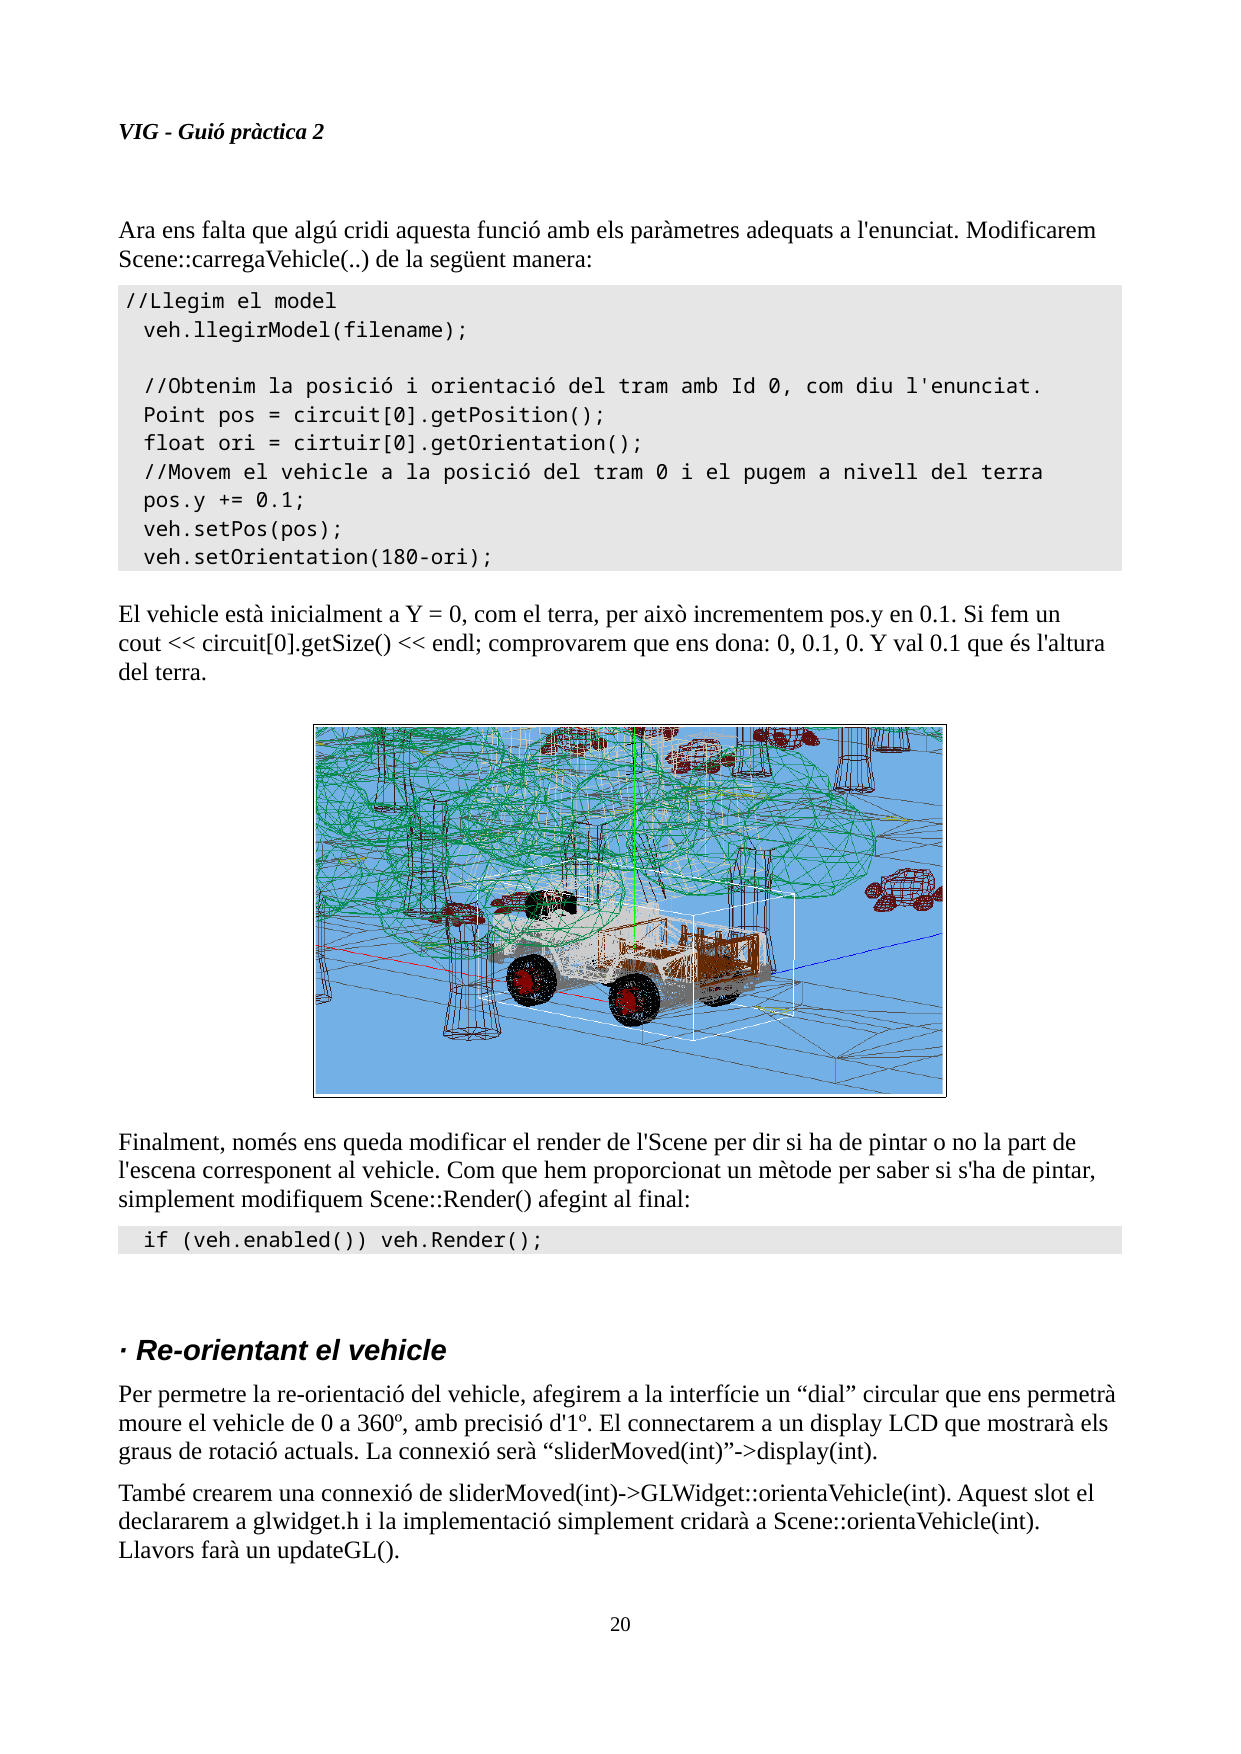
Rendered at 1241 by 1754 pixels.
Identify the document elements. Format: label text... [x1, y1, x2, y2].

text //Llegim el model [118, 285, 1122, 315]
subtitle · Re-orientant el vehicle [118, 1333, 1122, 1366]
text if (veh.enabled()) veh.Render(); [118, 1226, 1122, 1254]
text pos.y += 0.1; [118, 485, 1122, 514]
text Point pos = circuit[0].getPosition(); [118, 400, 1122, 428]
text veh.setOrientation(180-ori); [118, 542, 1122, 571]
text Ara ens falta que algú cridi aquesta funció amb els paràmetres adequats a l'enunciat. Modificarem Scene::carregaVehicle(..) de la següent manera: [118, 215, 1122, 273]
text També crearem una connexió de sliderMoved(int)->GLWidget::orientaVehicle(int). Aquest slot el declararem a glwidget.h i la implementació simplement cridarà a Scene::orientaVehicle(int). Llavors farà un updateGL(). [118, 1478, 1122, 1564]
text cout << circuit[0].getSize() << endl; comprovarem que ens dona: 0, 0.1, 0. Y val 0.1 que és l'altura del terra. [118, 628, 1122, 686]
text veh.llegirModel(filename); [118, 315, 1122, 343]
text El vehicle està inicialment a Y = 0, com el terra, per això incrementem pos.y en 0.1. Si fem un [118, 599, 1122, 628]
text Per permetre la re-orientació del vehicle, afegirem a la interfície un “dial” circular que ens permetrà moure el vehicle de 0 a 360º, amb precisió d'1º. El connectarem a un display LCD que mostrarà els graus de rotació actuals. La connexió serà “sliderMoved(int)”->display(int). [118, 1379, 1122, 1465]
picture [315, 727, 943, 1094]
text Finalment, només ens queda modificar el render de l'Scene per dir si ha de pintar o no la part de l'escena corresponent al vehicle. Com que hem proporcionat un mètode per saber si s'ha de pintar, simplement modifiquem Scene::Render() afegint al final: [118, 1127, 1122, 1213]
text veh.setPos(pos); [118, 514, 1122, 542]
text //Movem el vehicle a la posició del tram 0 i el pugem a nivell del terra [118, 457, 1122, 485]
text //Obtenim la posició i orientació del tram amb Id 0, com diu l'enunciat. [118, 372, 1122, 400]
text float ori = cirtuir[0].getOrientation(); [118, 428, 1122, 457]
